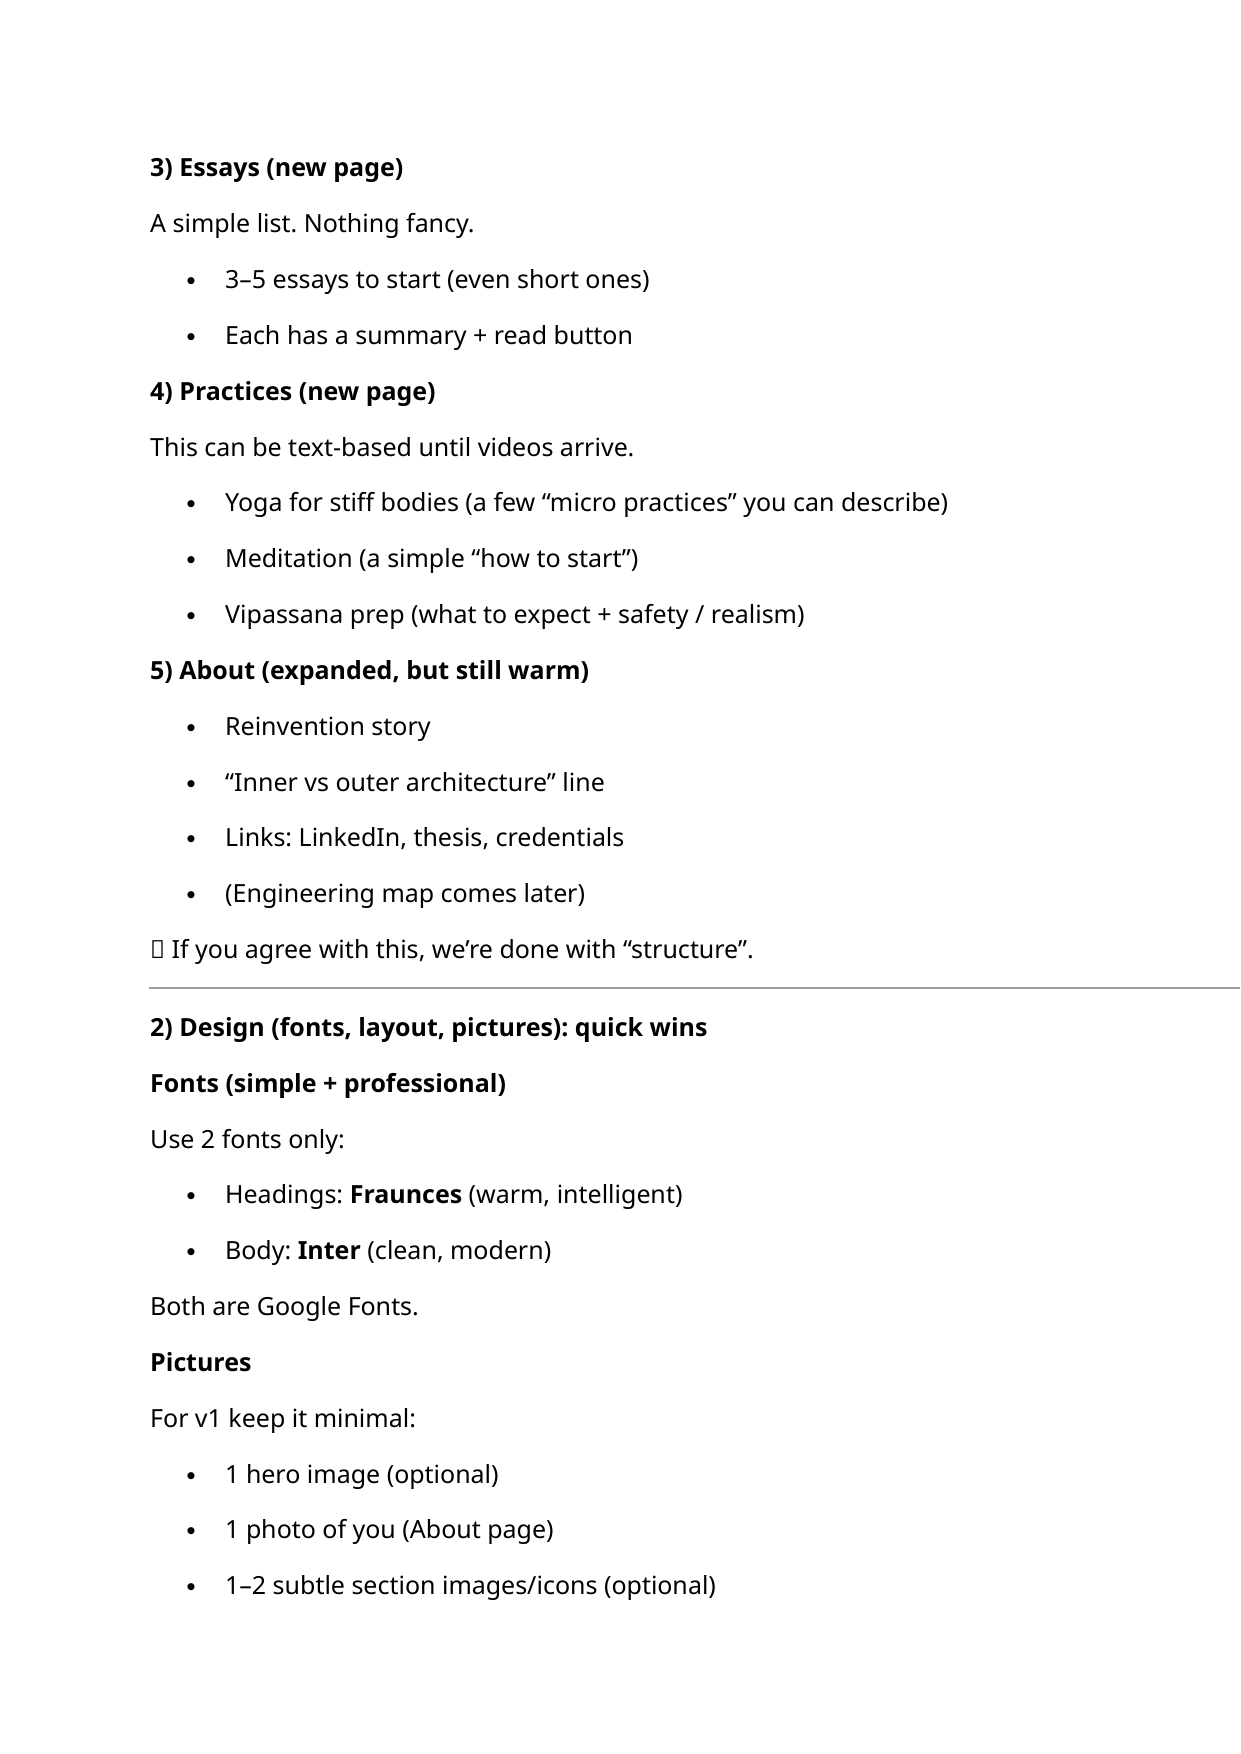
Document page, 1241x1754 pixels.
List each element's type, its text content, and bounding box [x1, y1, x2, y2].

text 4) Practices (new page) [150, 373, 1090, 407]
text Fonts (simple + professional) [150, 1065, 1090, 1099]
list 1 hero image (optional) [187, 1456, 1090, 1490]
list Body: Inter (clean, modern) [187, 1233, 1090, 1267]
text For v1 keep it minimal: [150, 1400, 1090, 1434]
text This can be text-based until videos arrive. [150, 429, 1090, 463]
text Use 2 fonts only: [150, 1121, 1090, 1155]
text ✅ If you agree with this, we’re done with “structure”. [150, 932, 1090, 966]
list (Engineering map comes later) [187, 876, 1090, 910]
list Headings: Fraunces (warm, intelligent) [187, 1177, 1090, 1211]
text 2) Design (fonts, layout, pictures): quick wins [150, 1009, 1090, 1044]
text 3) Essays (new page) [150, 150, 1090, 184]
list Each has a summary + read button [187, 317, 1090, 352]
list 1 photo of you (About page) [187, 1512, 1090, 1546]
text Both are Google Fonts. [150, 1289, 1090, 1323]
list “Inner vs outer architecture” line [187, 764, 1090, 798]
list Vipassana prep (what to expect + safety / realism) [187, 597, 1090, 631]
text Pictures [150, 1344, 1090, 1379]
list Yoga for stiff bodies (a few “micro practices” you can describe) [187, 485, 1090, 519]
list 1–2 subtle section images/icons (optional) [187, 1568, 1090, 1602]
list Links: LinkedIn, thesis, credentials [187, 820, 1090, 854]
list 3–5 essays to start (even short ones) [187, 262, 1090, 296]
list Meditation (a simple “how to start”) [187, 541, 1090, 575]
list Reinvention story [187, 708, 1090, 742]
text 5) About (expanded, but still warm) [150, 652, 1090, 687]
text A simple list. Nothing fancy. [150, 206, 1090, 240]
